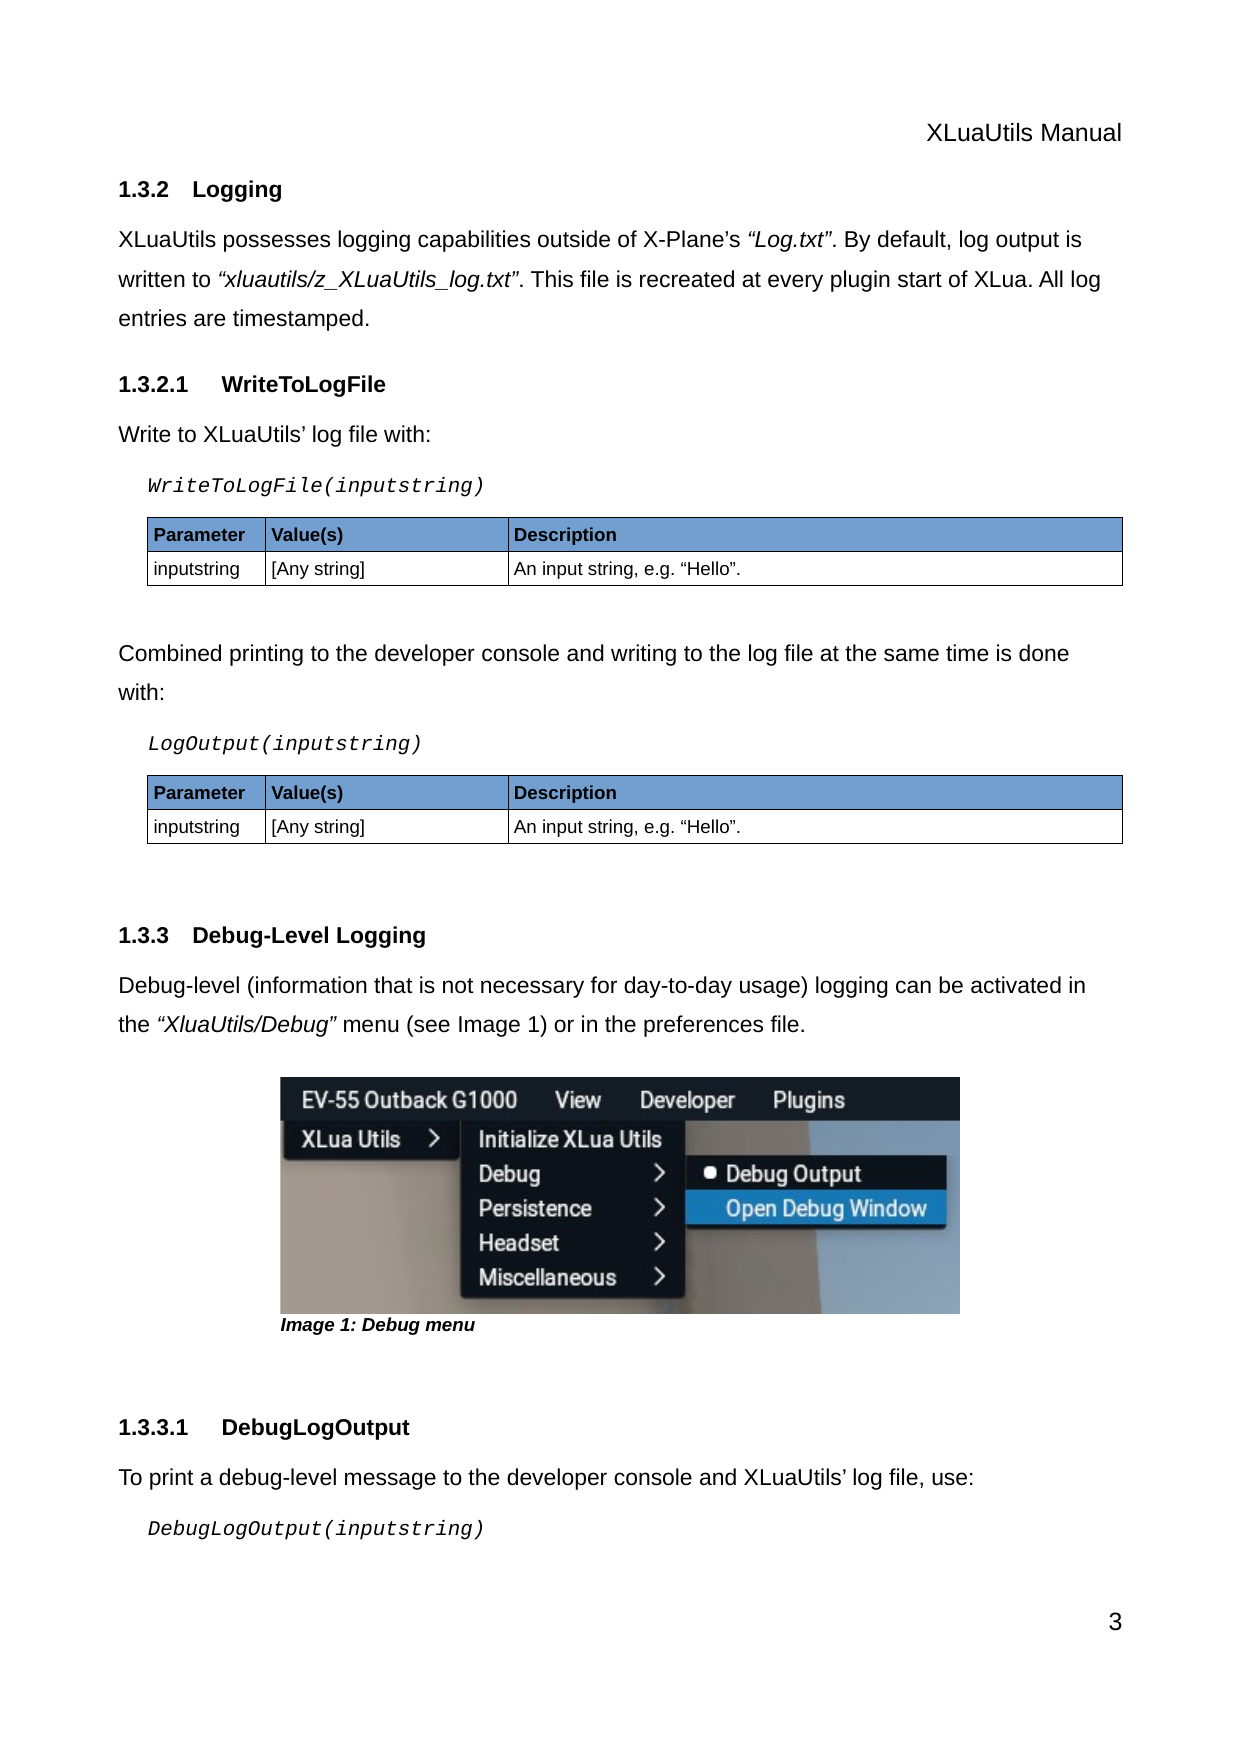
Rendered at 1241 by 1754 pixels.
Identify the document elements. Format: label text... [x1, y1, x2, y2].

subtitle Debug-Level Logging [118, 922, 1122, 948]
picture [280, 1077, 960, 1314]
table_cell inputstring [148, 810, 265, 843]
table_header Value(s) [266, 518, 508, 551]
subtitle DebugLogOutput [118, 1414, 1122, 1440]
table_header Parameter [148, 776, 265, 809]
text Combined printing to the developer console and writing to the log file at the same time is done with: [118, 640, 1122, 706]
text XLuaUtils possesses logging capabilities outside of X-Plane’s “Log.txt”. By default, log output is written to “xluautils/z_XLuaUtils_log.txt”. This file is recreated at every plugin start of XLua. All log entries are timestamped. [118, 226, 1122, 332]
text Debug-level (information that is not necessary for day-to-day usage) logging can be activated in the “XluaUtils/Debug” menu (see Image 1) or in the preferences file. [118, 972, 1122, 1037]
table_header Description [509, 776, 1122, 809]
table_cell An input string, e.g. “Hello”. [509, 810, 1122, 843]
subtitle WriteToLogFile [118, 371, 1122, 397]
table_cell [Any string] [266, 810, 508, 843]
table_header Parameter [148, 518, 265, 551]
subtitle Logging [118, 176, 1122, 203]
text LogOutput(inputstring) [148, 733, 1122, 757]
text Write to XLuaUtils’ log file with: [118, 421, 1122, 447]
table_header Value(s) [266, 776, 508, 809]
table_cell An input string, e.g. “Hello”. [509, 552, 1122, 585]
text Image 1: Debug menu [280, 1314, 960, 1335]
text WriteToLogFile(inputstring) [148, 475, 1122, 499]
text To print a debug-level message to the developer console and XLuaUtils’ log file, use: [118, 1464, 1122, 1490]
text DebugLogOutput(inputstring) [148, 1518, 1122, 1542]
table_header Description [509, 518, 1122, 551]
table_cell [Any string] [266, 552, 508, 585]
table_cell inputstring [148, 552, 265, 585]
